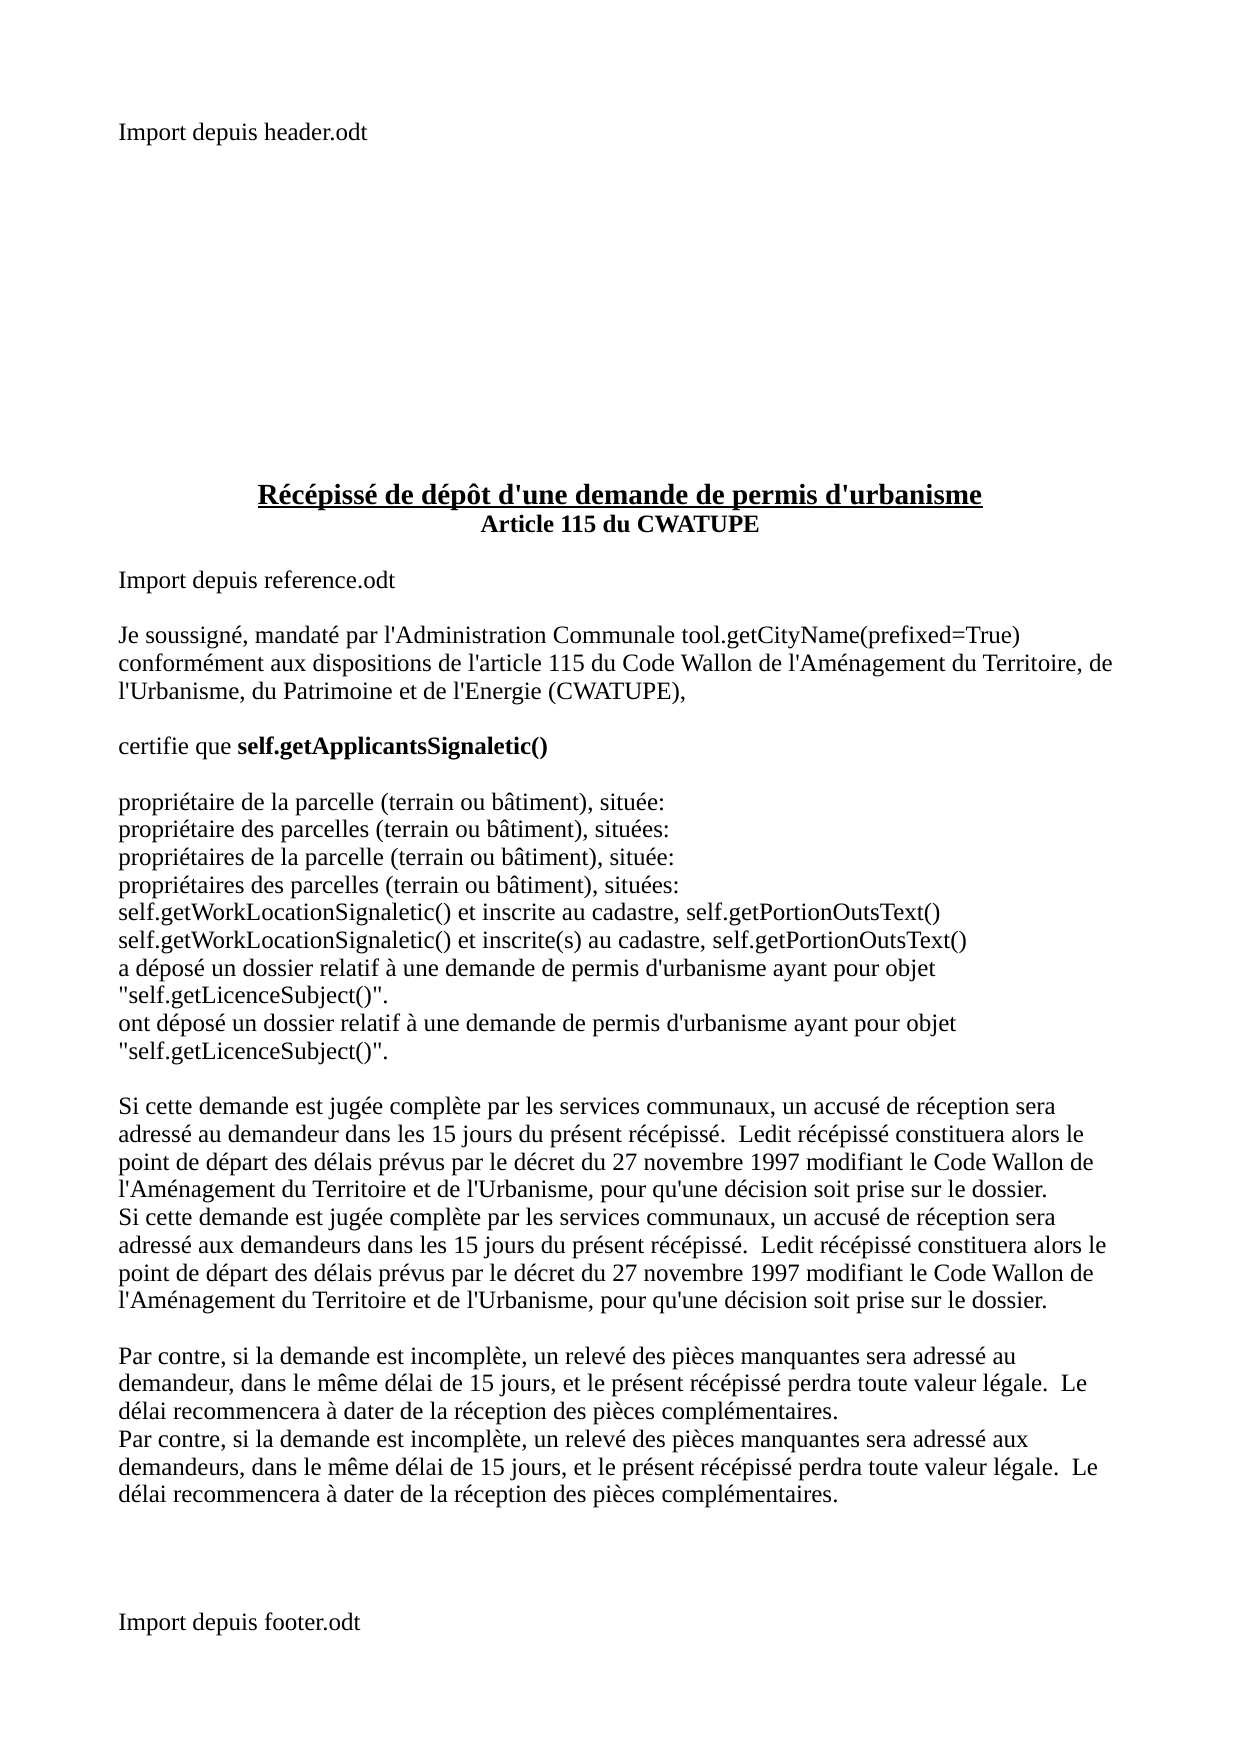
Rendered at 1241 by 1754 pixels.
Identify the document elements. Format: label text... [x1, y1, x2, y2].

text propriétaires de la parcelle (terrain ou bâtiment), située: [118, 843, 1122, 871]
title Article 115 du CWATUPE [118, 511, 1122, 538]
text propriétaire des parcelles (terrain ou bâtiment), situées: [118, 815, 1122, 843]
text Import depuis header.odt [118, 118, 539, 146]
title Récépissé de dépôt d'une demande de permis d'urbanisme [118, 478, 1122, 511]
text a déposé un dossier relatif à une demande de permis d'urbanisme ayant pour objet "self.getLicenceSubject()". [118, 954, 1122, 1009]
text Je soussigné, mandaté par l'Administration Communale tool.getCityName(prefixed=True) conformément aux dispositions de l'article 115 du Code Wallon de l'Aménagement du Territoire, de l'Urbanisme, du Patrimoine et de l'Energie (CWATUPE), [118, 621, 1122, 704]
text Si cette demande est jugée complète par les services communaux, un accusé de réception sera adressé au demandeur dans les 15 jours du présent récépissé. Ledit récépissé constituera alors le point de départ des délais prévus par le décret du 27 novembre 1997 modifiant le Code Wallon de l'Aménagement du Territoire et de l'Urbanisme, pour qu'une décision soit prise sur le dossier. [118, 1092, 1122, 1203]
text Si cette demande est jugée complète par les services communaux, un accusé de réception sera adressé aux demandeurs dans les 15 jours du présent récépissé. Ledit récépissé constituera alors le point de départ des délais prévus par le décret du 27 novembre 1997 modifiant le Code Wallon de l'Aménagement du Territoire et de l'Urbanisme, pour qu'une décision soit prise sur le dossier. [118, 1203, 1122, 1314]
text propriétaires des parcelles (terrain ou bâtiment), situées: [118, 871, 1122, 898]
text Par contre, si la demande est incomplète, un relevé des pièces manquantes sera adressé au demandeur, dans le même délai de 15 jours, et le présent récépissé perdra toute valeur légale. Le délai recommencera à dater de la réception des pièces complémentaires. [118, 1342, 1122, 1425]
text Import depuis reference.odt [118, 566, 1122, 594]
text Par contre, si la demande est incomplète, un relevé des pièces manquantes sera adressé aux demandeurs, dans le même délai de 15 jours, et le présent récépissé perdra toute valeur légale. Le délai recommencera à dater de la réception des pièces complémentaires. [118, 1425, 1122, 1508]
text propriétaire de la parcelle (terrain ou bâtiment), située: [118, 788, 1122, 815]
text certifie que self.getApplicantsSignaletic() [118, 732, 1122, 760]
text ont déposé un dossier relatif à une demande de permis d'urbanisme ayant pour objet "self.getLicenceSubject()". [118, 1009, 1122, 1065]
text self.getWorkLocationSignaletic() et inscrite(s) au cadastre, self.getPortionOutsText() [118, 926, 1122, 954]
text self.getWorkLocationSignaletic() et inscrite au cadastre, self.getPortionOutsText() [118, 898, 1122, 926]
